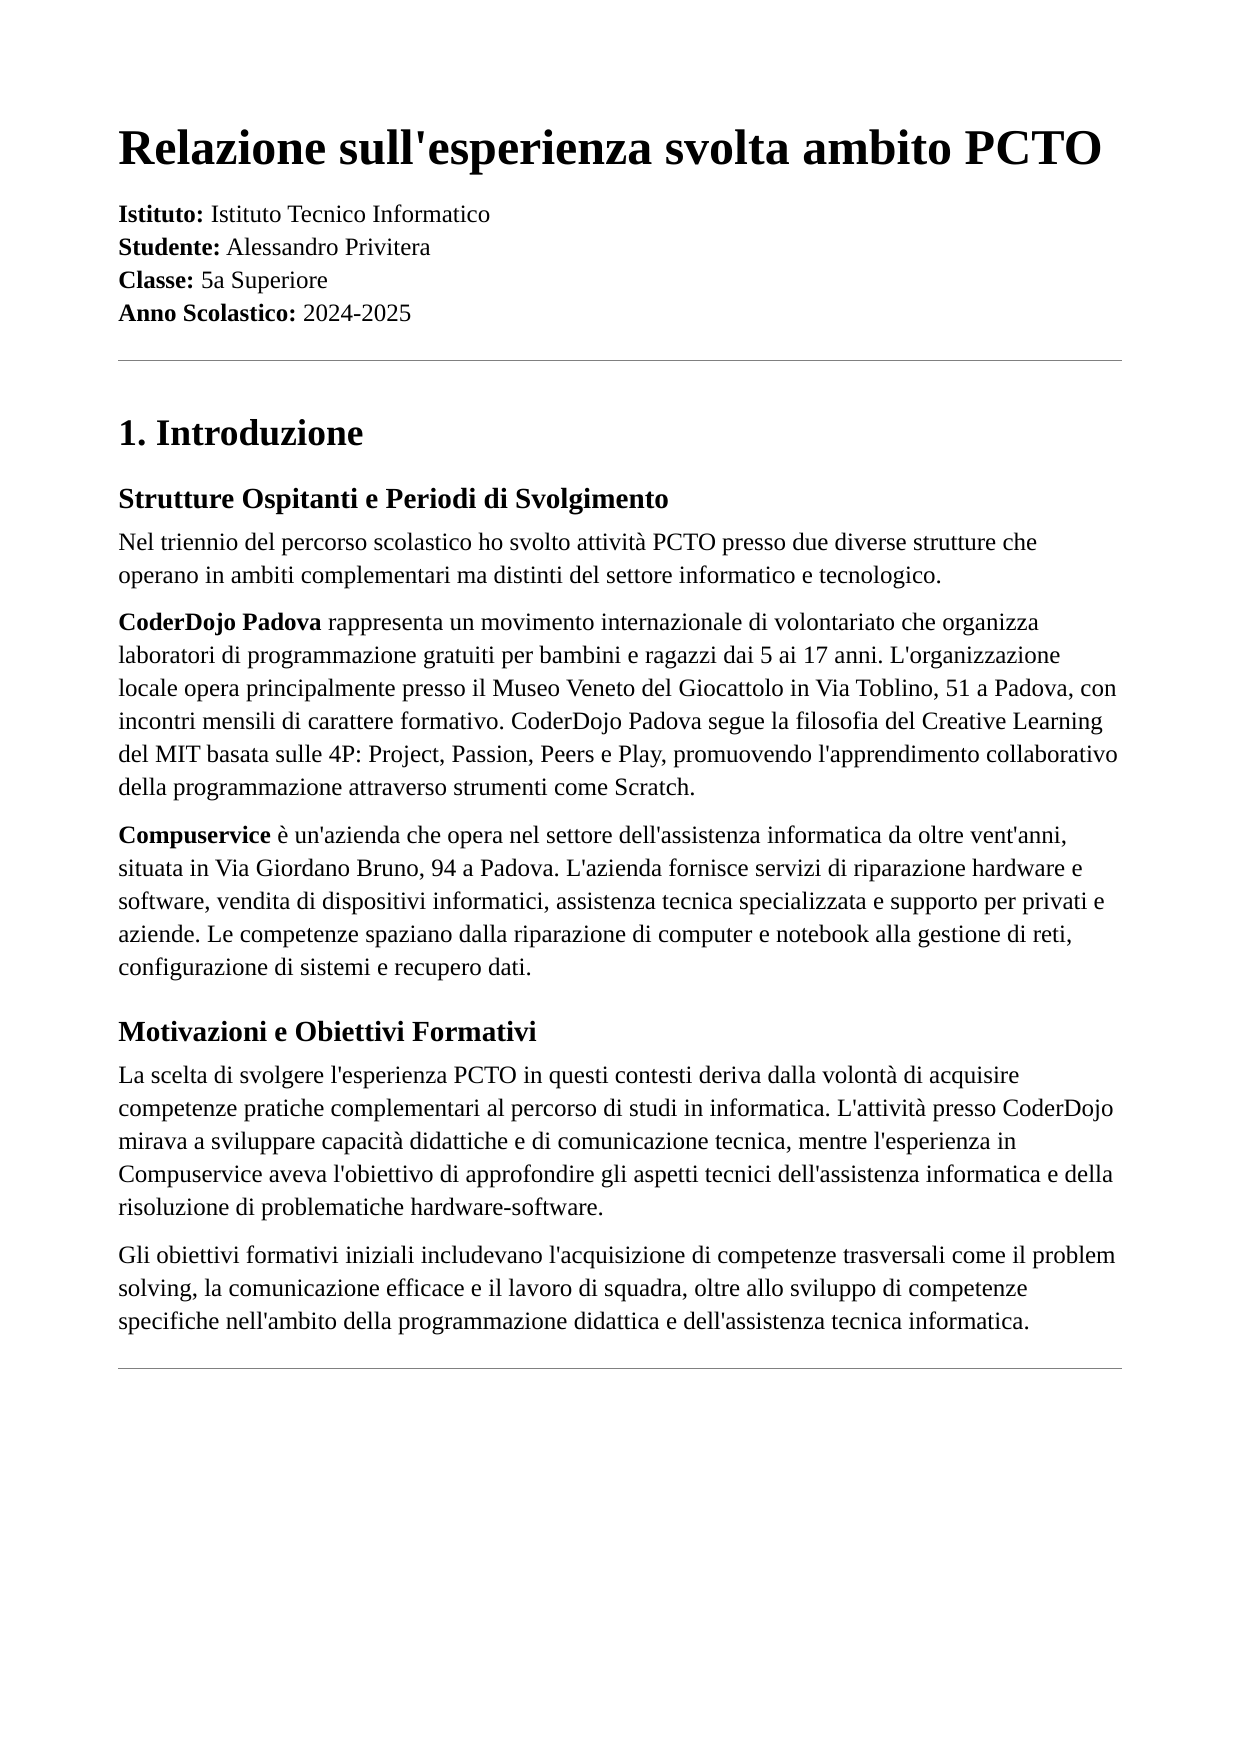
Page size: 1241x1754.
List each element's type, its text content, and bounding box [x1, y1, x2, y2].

text CoderDojo Padova rappresenta un movimento internazionale di volontariato che organizza laboratori di programmazione gratuiti per bambini e ragazzi dai 5 ai 17 anni. L'organizzazione locale opera principalmente presso il Museo Veneto del Giocattolo in Via Toblino, 51 a Padova, con incontri mensili di carattere formativo. CoderDojo Padova segue la filosofia del Creative Learning del MIT basata sulle 4P: Project, Passion, Peers e Play, promuovendo l'apprendimento collaborativo della programmazione attraverso strumenti come Scratch. [118, 607, 1122, 801]
text Gli obiettivi formativi iniziali includevano l'acquisizione di competenze trasversali come il problem solving, la comunicazione efficace e il lavoro di squadra, oltre allo sviluppo di competenze specifiche nell'ambito della programmazione didattica e dell'assistenza tecnica informatica. [118, 1240, 1122, 1335]
text Relazione sull'esperienza svolta ambito PCTO [118, 118, 1122, 176]
text La scelta di svolgere l'esperienza PCTO in questi contesti deriva dalla volontà di acquisire competenze pratiche complementari al percorso di studi in informatica. L'attività presso CoderDojo mirava a sviluppare capacità didattiche e di comunicazione tecnica, mentre l'esperienza in Compuservice aveva l'obiettivo di approfondire gli aspetti tecnici dell'assistenza informatica e della risoluzione di problematiche hardware-software. [118, 1060, 1122, 1221]
text Nel triennio del percorso scolastico ho svolto attività PCTO presso due diverse strutture che operano in ambiti complementari ma distinti del settore informatico e tecnologico. [118, 527, 1122, 588]
text Istituto: Istituto Tecnico Informatico Studente: Alessandro Privitera Classe: 5a Superiore Anno Scolastico: 2024-2025 [118, 199, 1122, 327]
subtitle Strutture Ospitanti e Periodi di Svolgimento [118, 481, 1122, 514]
subtitle Motivazioni e Obiettivi Formativi [118, 1014, 1122, 1048]
subtitle 1. Introduzione [118, 411, 1122, 454]
text Compuservice è un'azienda che opera nel settore dell'assistenza informatica da oltre vent'anni, situata in Via Giordano Bruno, 94 a Padova. L'azienda fornisce servizi di riparazione hardware e software, vendita di dispositivi informatici, assistenza tecnica specializzata e supporto per privati e aziende. Le competenze spaziano dalla riparazione di computer e notebook alla gestione di reti, configurazione di sistemi e recupero dati. [118, 820, 1122, 981]
